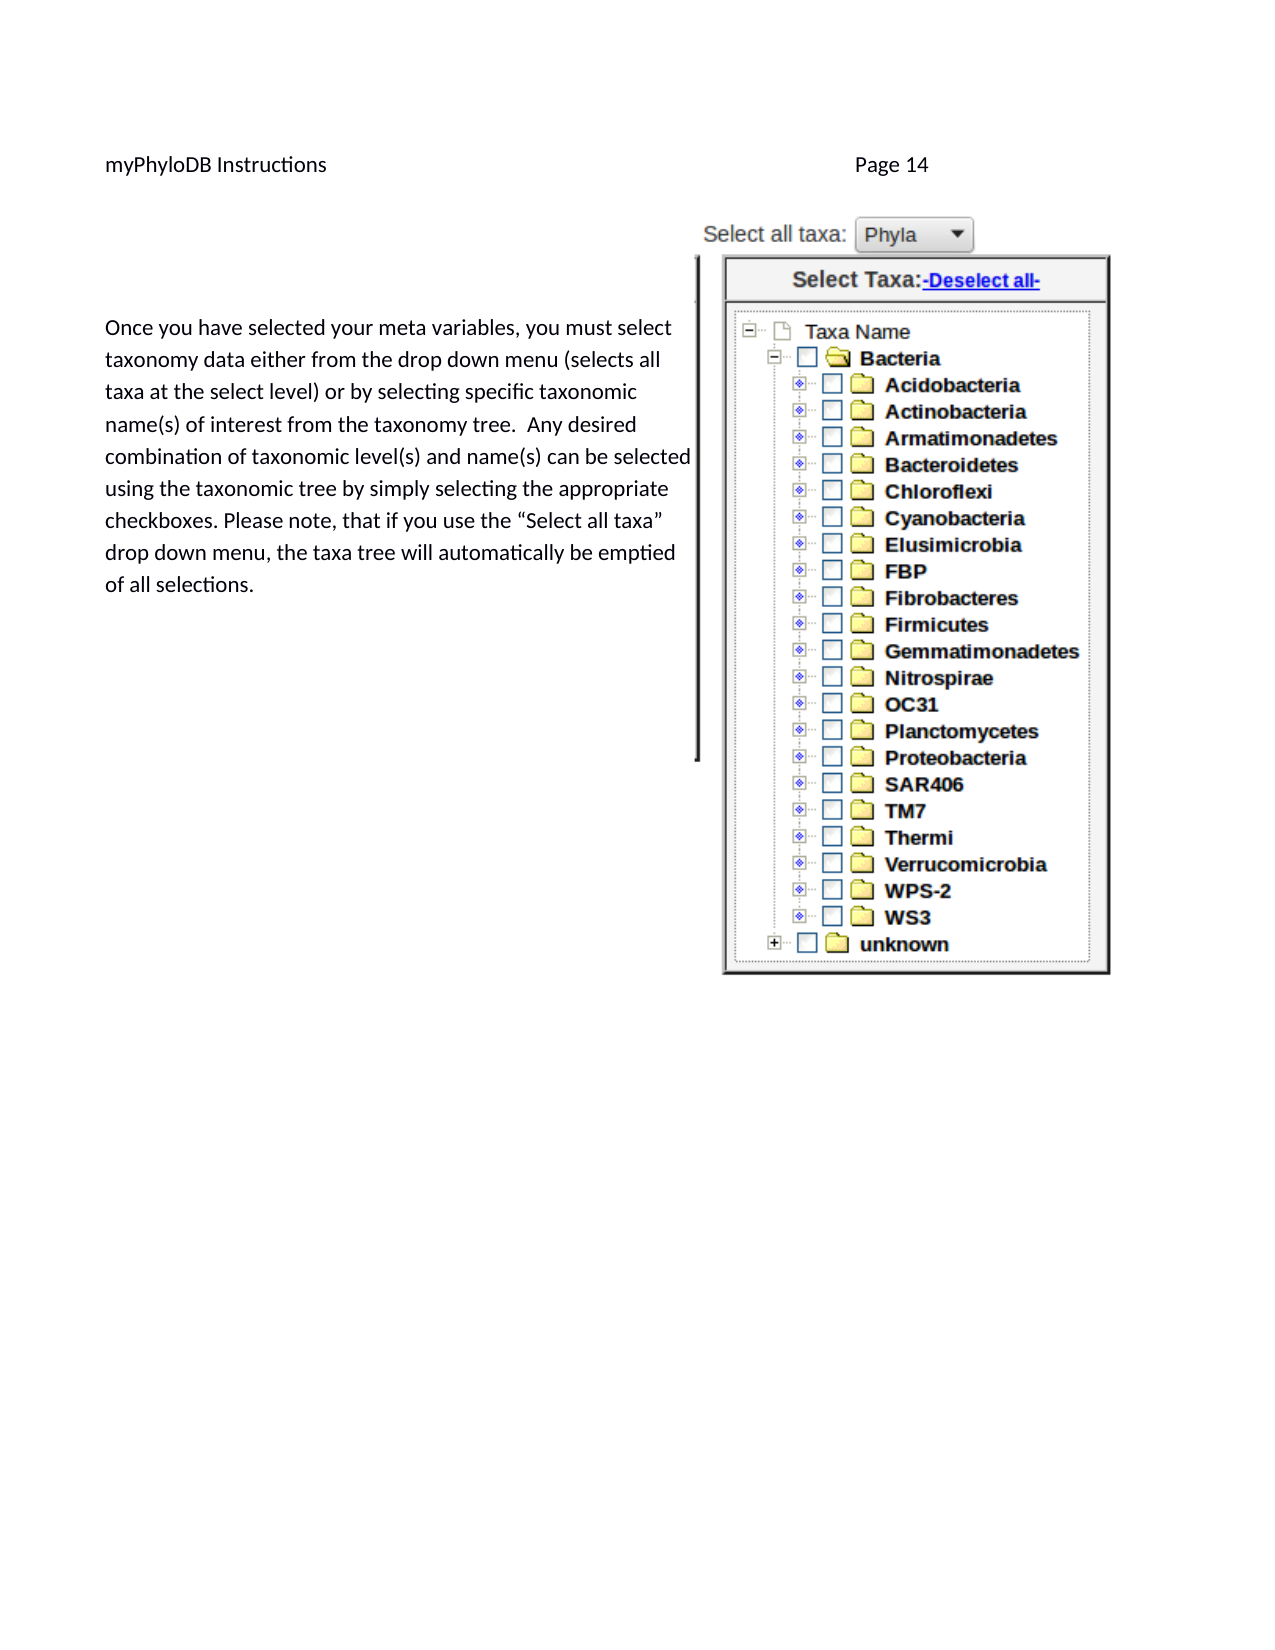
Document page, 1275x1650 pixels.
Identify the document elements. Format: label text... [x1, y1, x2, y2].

text Once you have selected your meta variables, you must select taxonomy data either from the drop down menu (selects all taxa at the select level) or by selecting specific taxonomic name(s) of interest from the taxonomy tree. Any desired combination of taxonomic level(s) and name(s) can be selected using the taxonomic tree by simply selecting the appropriate checkboxes. Please note, that if you use the “Select all taxa” drop down menu, the taxa tree will automatically be emptied of all selections. [105, 313, 694, 599]
picture [694, 207, 1153, 997]
